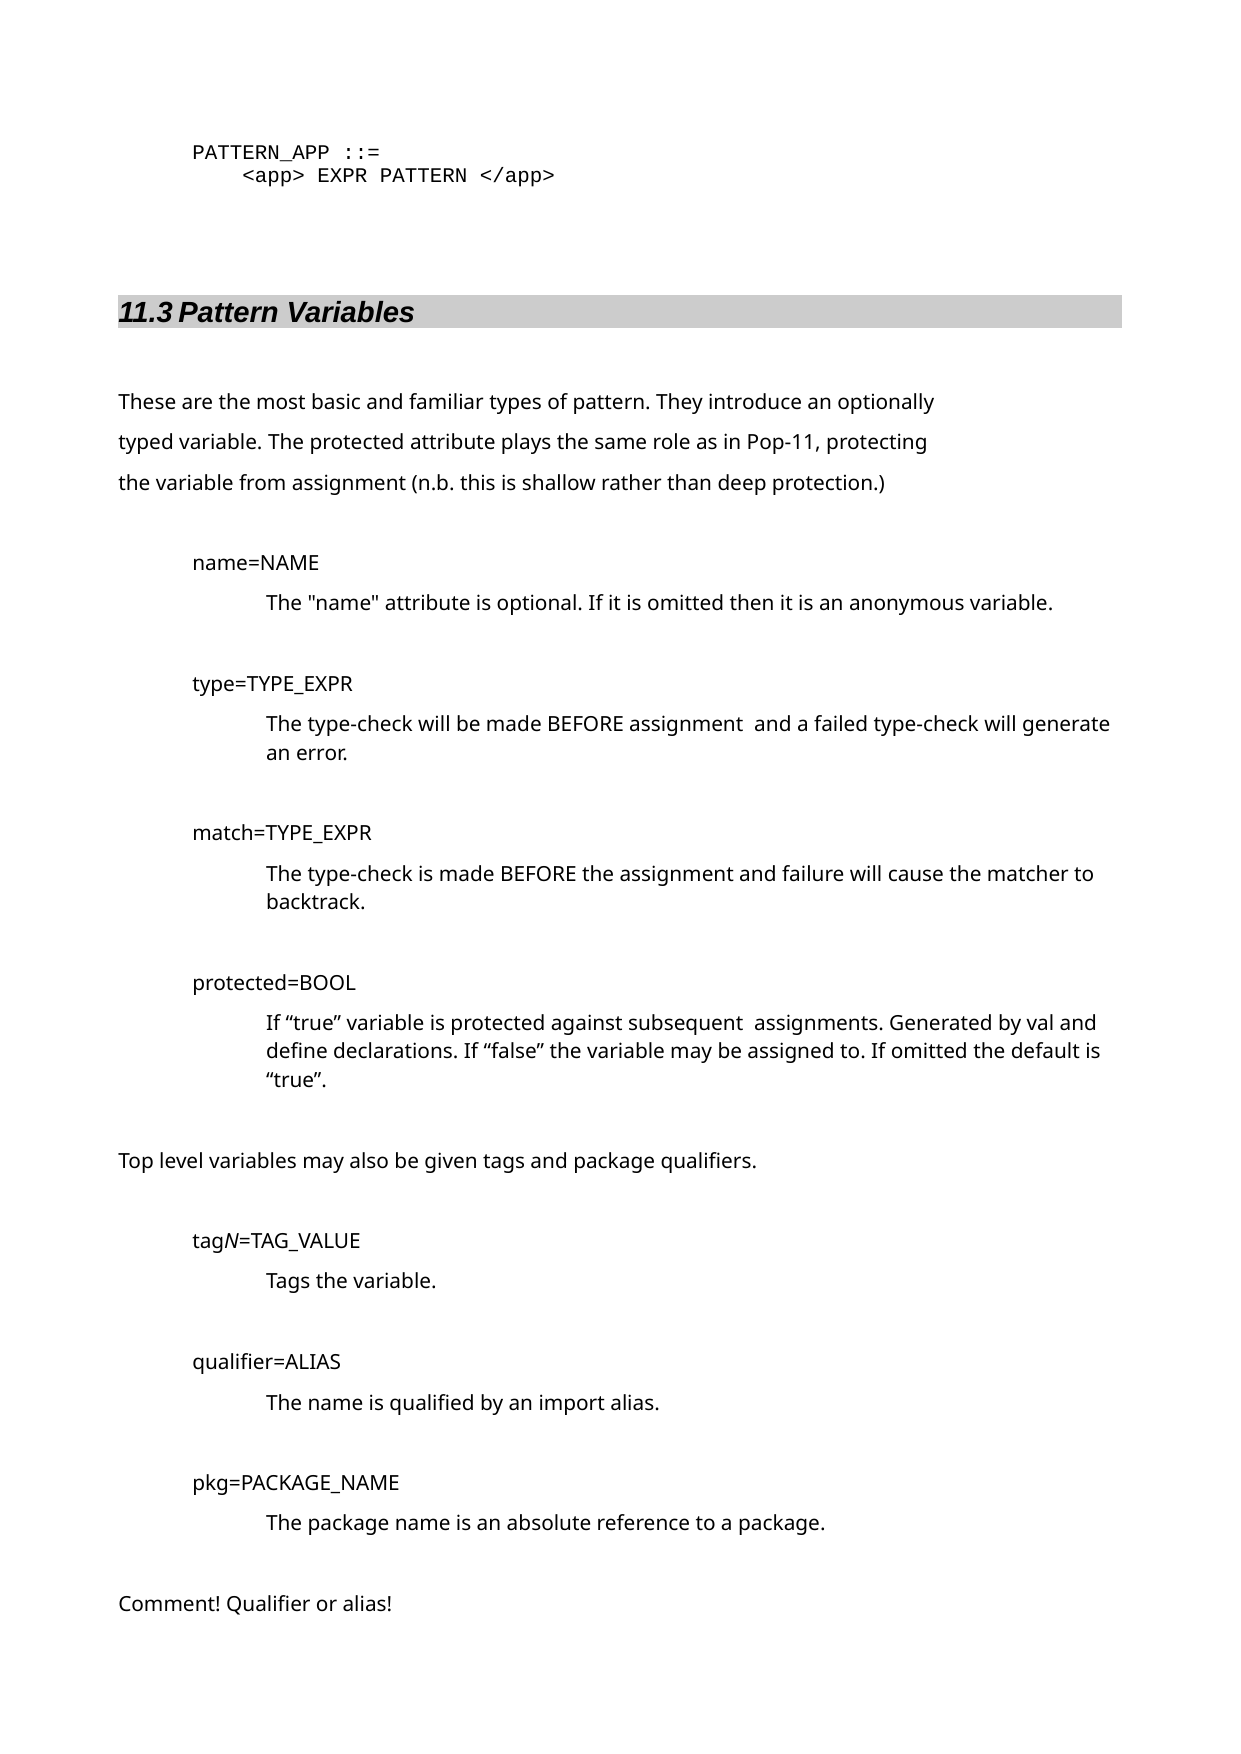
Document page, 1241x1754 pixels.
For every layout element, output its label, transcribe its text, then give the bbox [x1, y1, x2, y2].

text The "name" attribute is optional. If it is omitted then it is an anonymous variable. [266, 588, 1122, 617]
text qualifier=ALIAS [192, 1347, 1122, 1376]
text pkg=PACKAGE_NAME [192, 1468, 1122, 1497]
text protected=BOOL [192, 968, 1122, 996]
text PATTERN_APP ::= [192, 142, 1122, 165]
text Top level variables may also be given tags and package qualifiers. [118, 1146, 1122, 1174]
text The package name is an absolute reference to a package. [266, 1508, 1122, 1537]
text the variable from assignment (n.b. this is shallow rather than deep protection.) [118, 468, 1122, 496]
text The type-check will be made BEFORE assignment and a failed type-check will generate an error. [266, 709, 1122, 766]
text typed variable. The protected attribute plays the same role as in Pop-11, protecting [118, 427, 1122, 456]
text The name is qualified by an import alias. [266, 1388, 1122, 1416]
text type=TYPE_EXPR [192, 669, 1122, 698]
text <app> EXPR PATTERN </app> [192, 165, 1122, 189]
text These are the most basic and familiar types of pattern. They introduce an optionally [118, 387, 1122, 415]
text Tags the variable. [266, 1267, 1122, 1295]
text If “true” variable is protected against subsequent assignments. Generated by val and define declarations. If “false” the variable may be assigned to. If omitted the default is “true”. [266, 1008, 1122, 1093]
text name=NAME [192, 548, 1122, 577]
text match=TYPE_EXPR [192, 818, 1122, 847]
subtitle Pattern Variables [118, 295, 1122, 328]
text The type-check is made BEFORE the assignment and failure will cause the matcher to backtrack. [266, 859, 1122, 916]
text tagN=TAG_VALUE [192, 1226, 1122, 1255]
text Comment! Qualifier or alias! [118, 1589, 1122, 1618]
